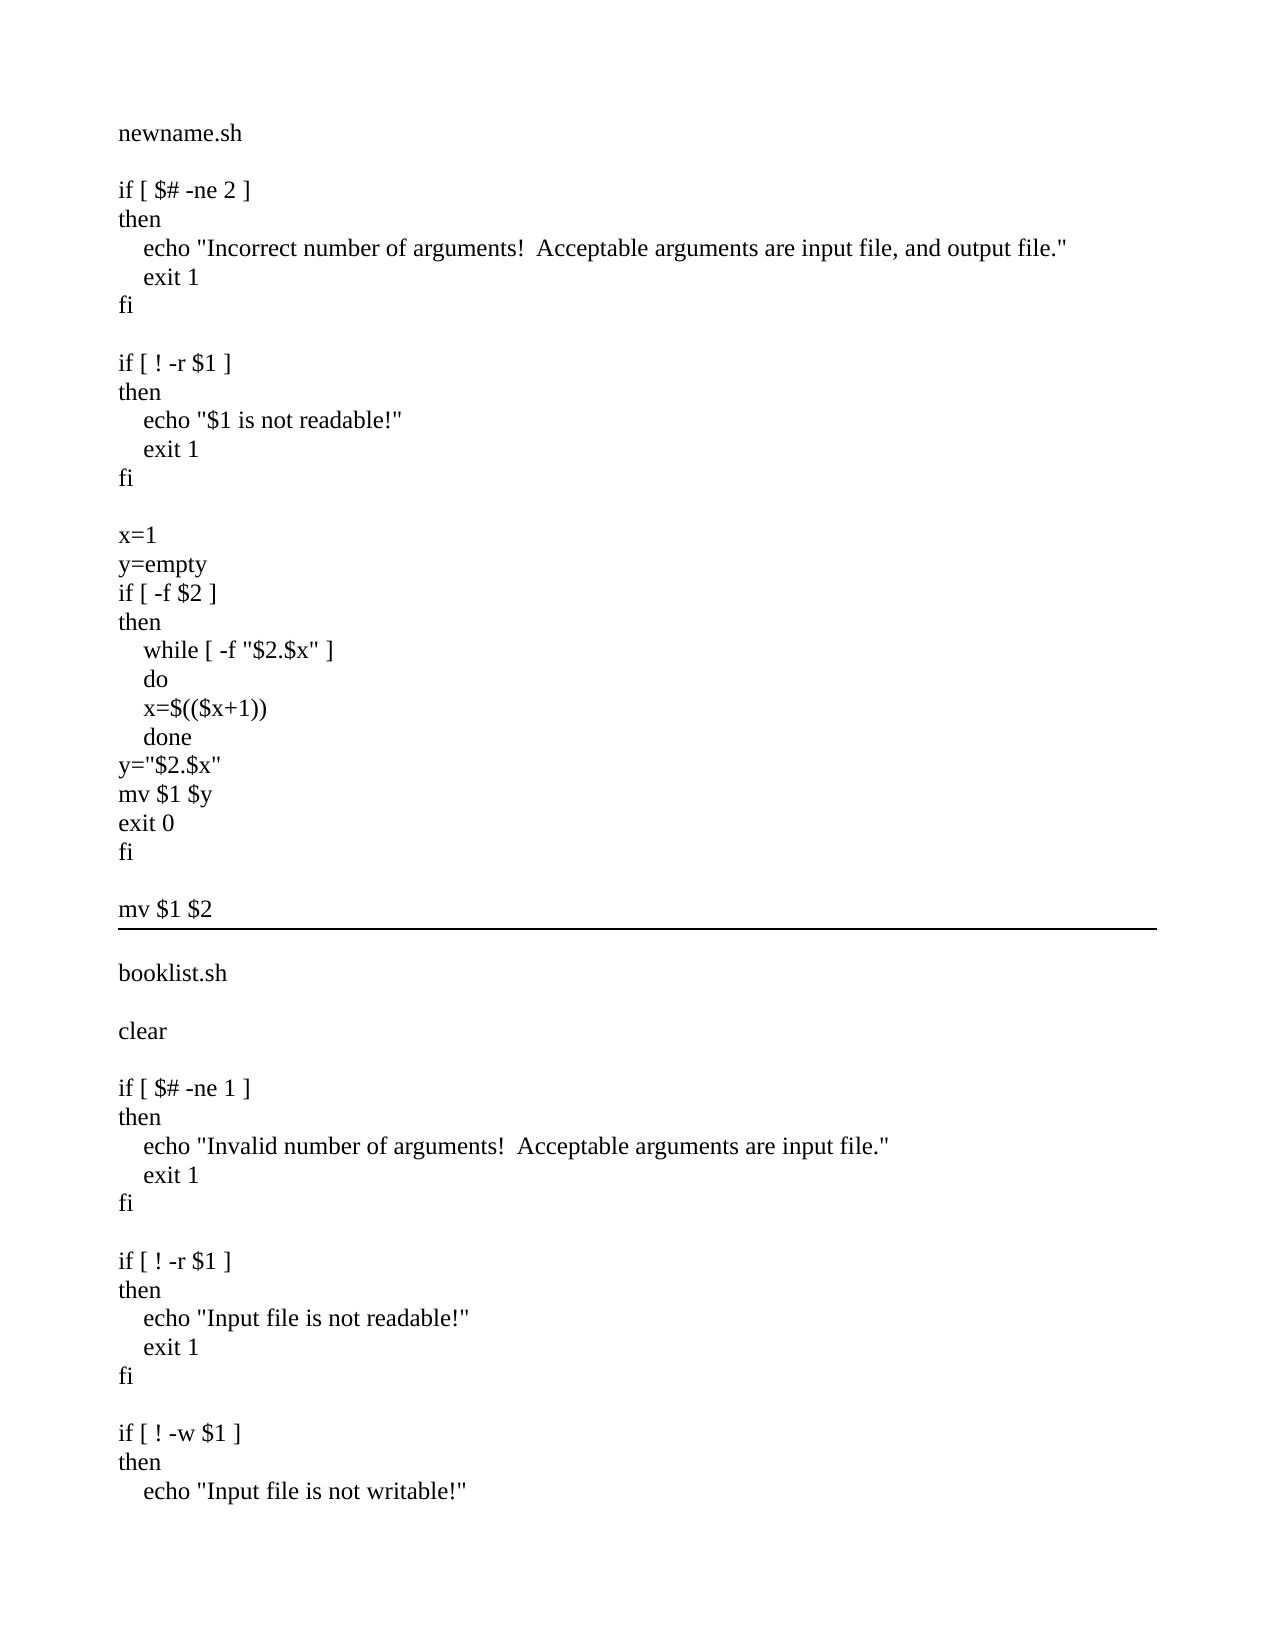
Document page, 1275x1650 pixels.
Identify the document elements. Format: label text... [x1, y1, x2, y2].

text mv $1 $y [118, 779, 1157, 808]
text then [118, 607, 1157, 636]
text fi [118, 1361, 1157, 1390]
text if [ ! -r $1 ] [118, 348, 1157, 377]
text if [ ! -w $1 ] [118, 1418, 1157, 1447]
text newname.sh [118, 118, 1157, 147]
text fi [118, 463, 1157, 492]
text x=$(($x+1)) [118, 693, 1157, 722]
text y=empty [118, 549, 1157, 578]
text echo "Incorrect number of arguments! Acceptable arguments are input file, and output file." [118, 233, 1157, 262]
text exit 1 [118, 262, 1157, 291]
text echo "Input file is not writable!" [118, 1476, 1157, 1505]
text while [ -f "$2.$x" ] [118, 636, 1157, 664]
text exit 1 [118, 1332, 1157, 1361]
text exit 1 [118, 1160, 1157, 1188]
text y="$2.$x" [118, 751, 1157, 779]
text clear [118, 1016, 1157, 1045]
text if [ $# -ne 2 ] [118, 176, 1157, 204]
text done [118, 722, 1157, 751]
text then [118, 1447, 1157, 1476]
text booklist.sh [118, 958, 1157, 987]
text then [118, 1102, 1157, 1131]
text then [118, 377, 1157, 406]
text if [ -f $2 ] [118, 578, 1157, 607]
text fi [118, 291, 1157, 319]
text do [118, 664, 1157, 693]
text exit 1 [118, 434, 1157, 463]
text fi [118, 837, 1157, 866]
text if [ ! -r $1 ] [118, 1246, 1157, 1275]
text exit 0 [118, 808, 1157, 837]
text then [118, 204, 1157, 233]
text echo "Input file is not readable!" [118, 1303, 1157, 1332]
text x=1 [118, 521, 1157, 549]
text echo "$1 is not readable!" [118, 406, 1157, 434]
text mv $1 $2 [118, 894, 1157, 928]
text if [ $# -ne 1 ] [118, 1073, 1157, 1102]
text fi [118, 1188, 1157, 1217]
text echo "Invalid number of arguments! Acceptable arguments are input file." [118, 1131, 1157, 1160]
text then [118, 1275, 1157, 1303]
